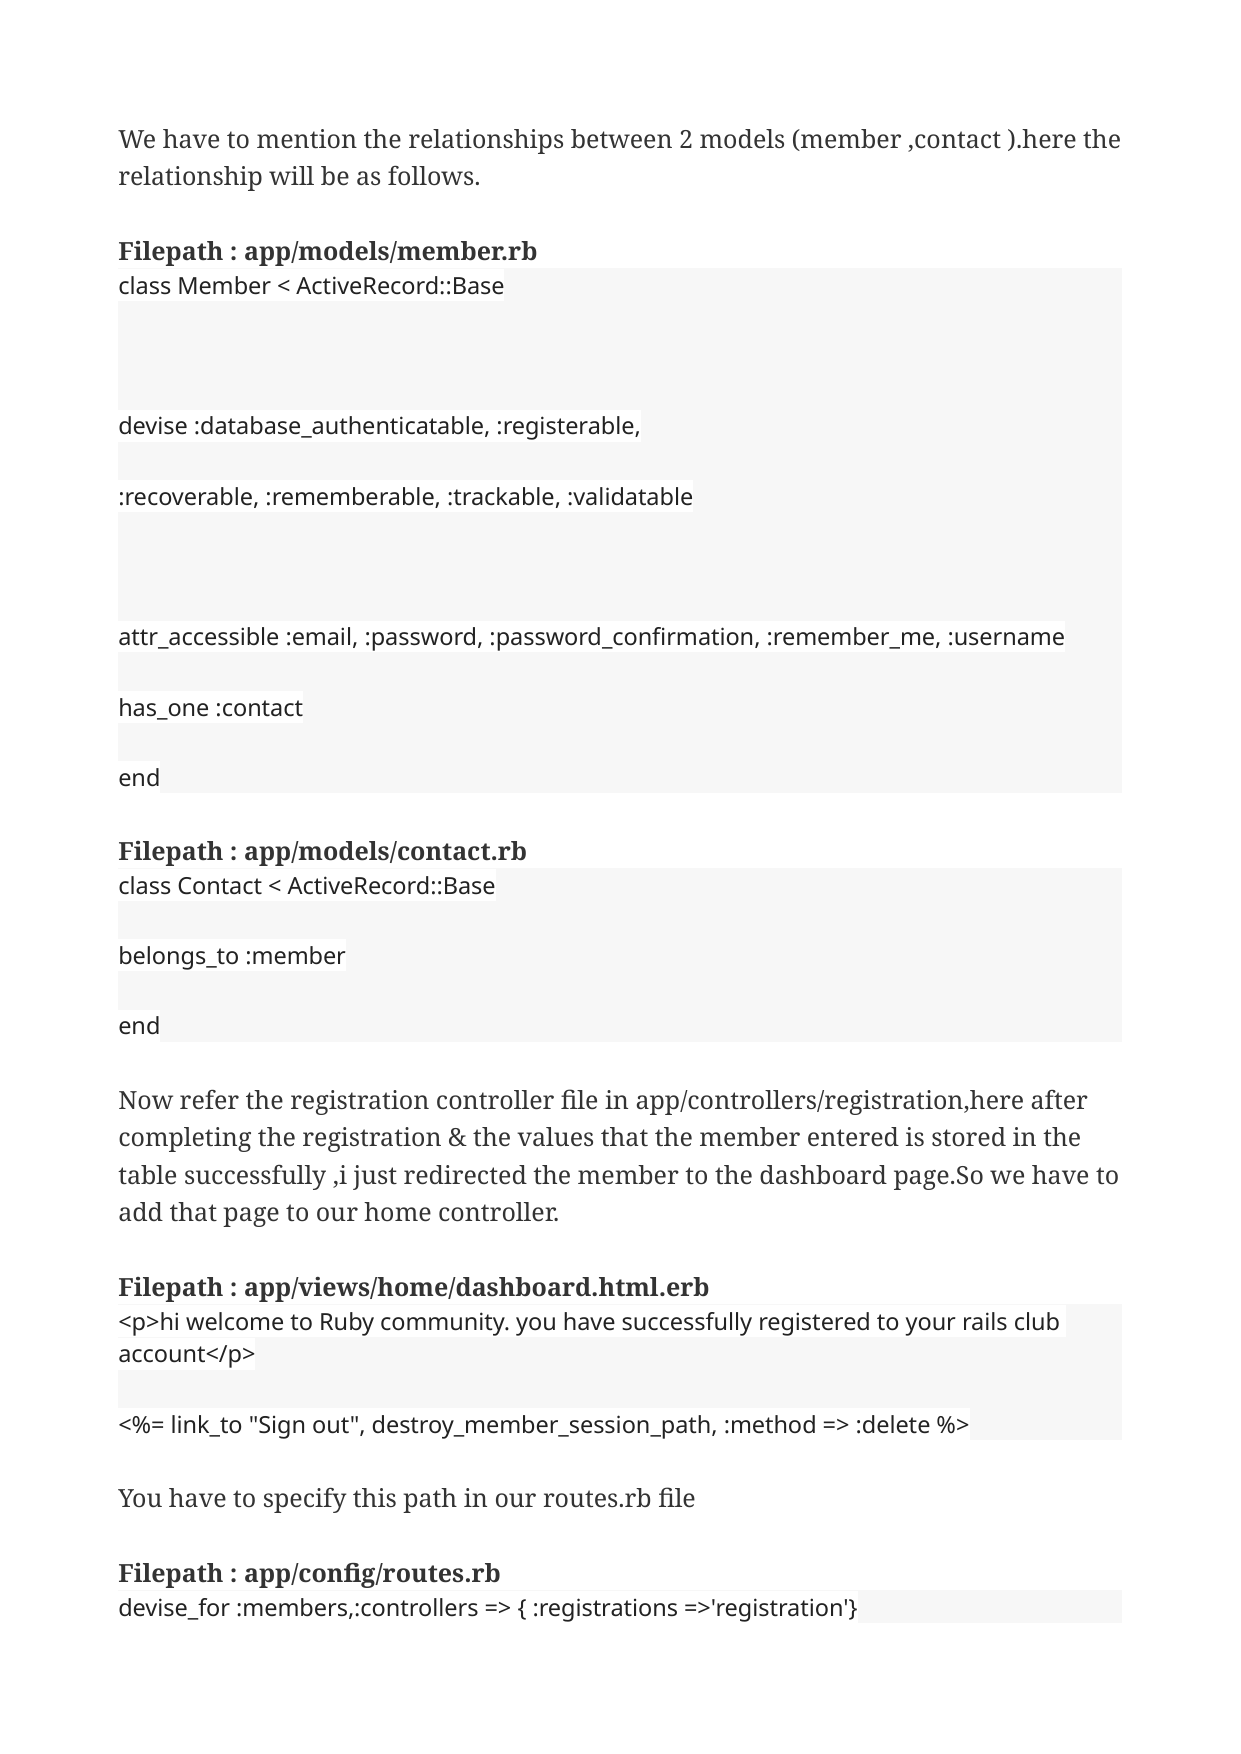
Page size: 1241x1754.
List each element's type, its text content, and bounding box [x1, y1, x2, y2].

text end [118, 760, 1122, 793]
text Now refer the registration controller file in app/controllers/registration,here after completing the registration & the values that the member entered is stored in the table successfully ,i just redirected the member to the dashboard page.So we have to add that page to our home controller. [118, 1079, 1122, 1229]
text devise :database_authenticatable, :registerable, [118, 409, 1122, 442]
text We have to mention the relationships between 2 models (member ,contact ).here the relationship will be as follows. [118, 118, 1122, 193]
text has_one :contact [118, 690, 1122, 723]
text <%= link_to "Sign out", destroy_member_session_path, :method => :delete %> [118, 1407, 1122, 1440]
text Filepath : app/models/member.rb [118, 231, 1122, 268]
text belongs_to :member [118, 938, 1122, 971]
text attr_accessible :email, :password, :password_confirmation, :remember_me, :username [118, 620, 1122, 652]
text Filepath : app/views/home/dashboard.html.erb [118, 1267, 1122, 1304]
text devise_for :members,:controllers => { :registrations =>'registration'} [118, 1590, 1122, 1623]
text class Contact < ActiveRecord::Base [118, 868, 1122, 901]
text :recoverable, :rememberable, :trackable, :validatable [118, 479, 1122, 512]
text Filepath : app/config/routes.rb [118, 1552, 1122, 1590]
text <p>hi welcome to Ruby community. you have successfully registered to your rails club account</p> [118, 1304, 1122, 1370]
text You have to specify this path in our routes.rb file [118, 1477, 1122, 1515]
text end [118, 1009, 1122, 1042]
text class Member < ActiveRecord::Base [118, 268, 1122, 301]
text Filepath : app/models/contact.rb [118, 831, 1122, 868]
